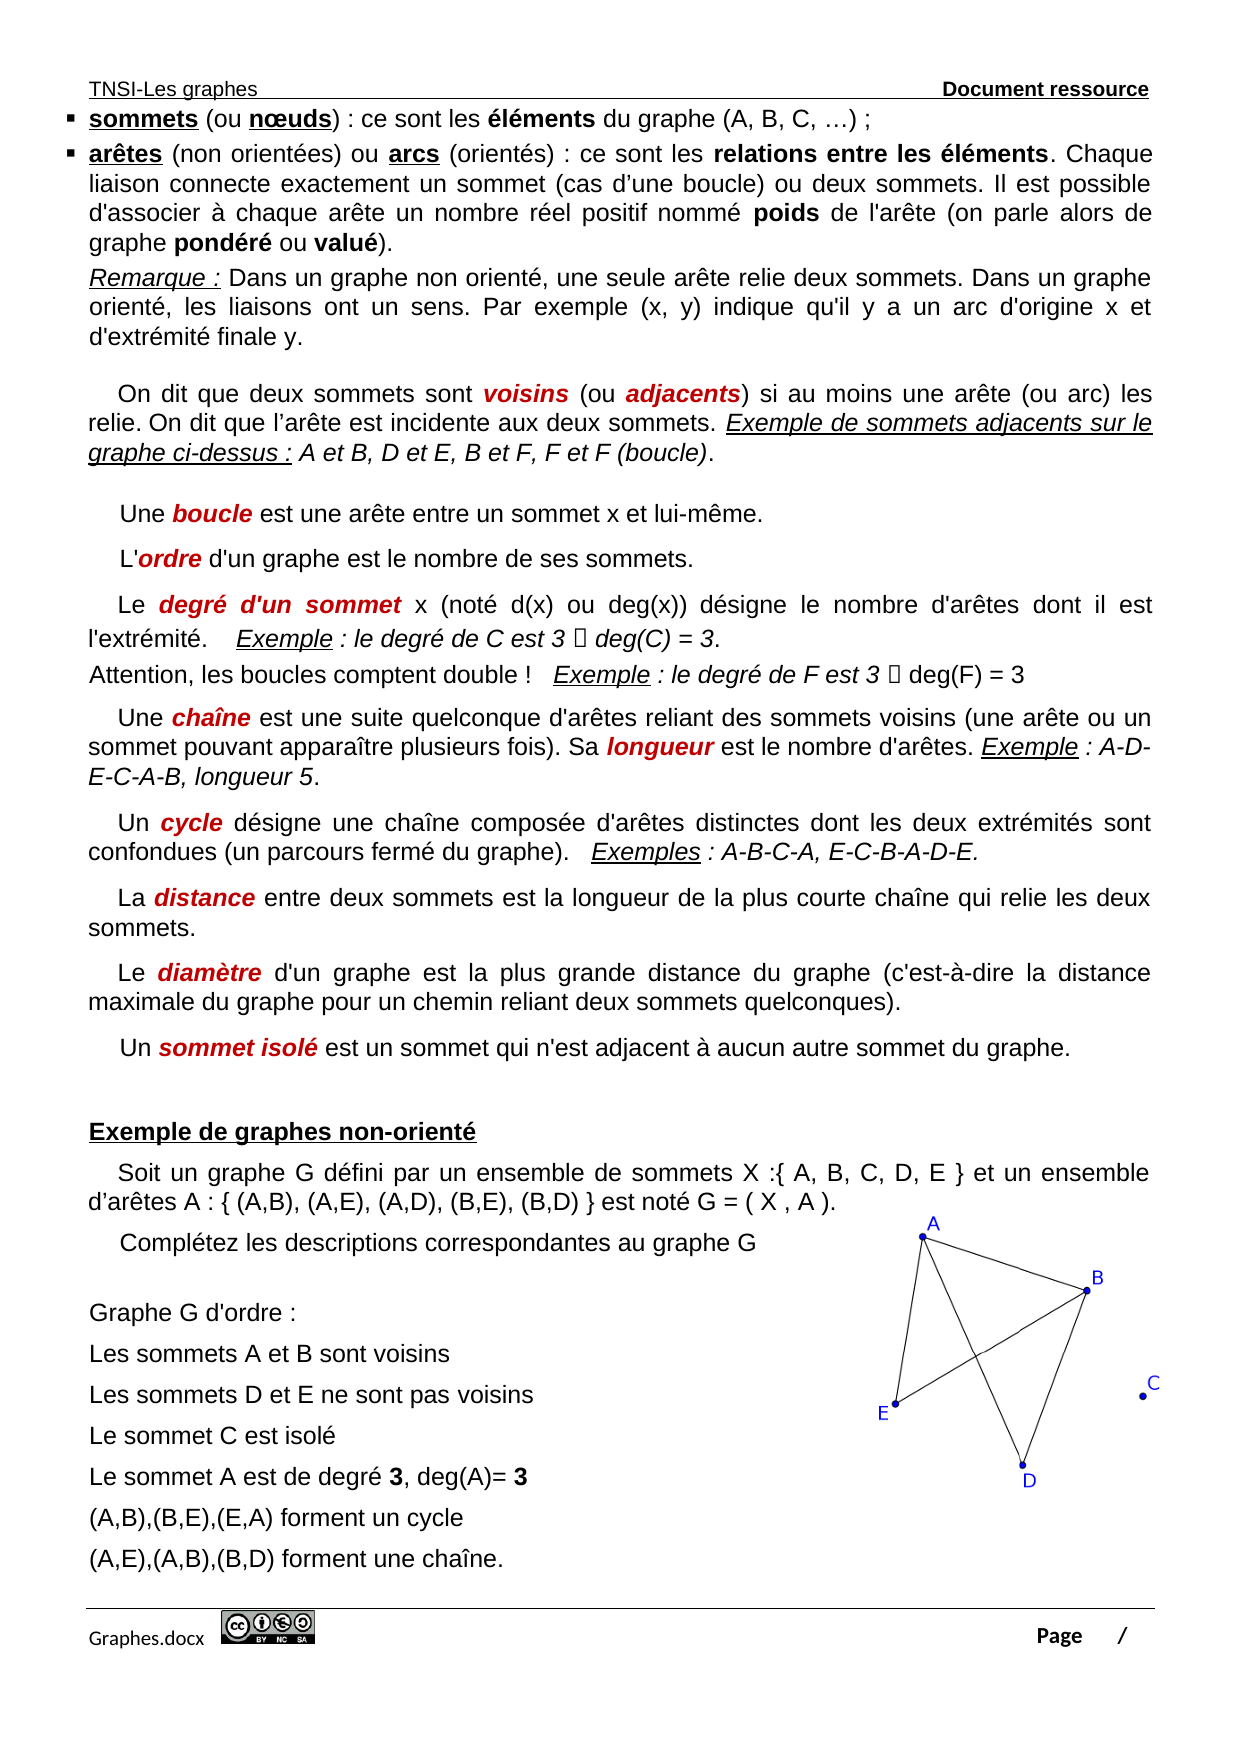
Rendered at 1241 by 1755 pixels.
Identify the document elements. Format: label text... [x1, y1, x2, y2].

text (A,B),(B,E),(E,A) forment un cycle [89, 1503, 1153, 1532]
text L'ordre d'un graphe est le nombre de ses sommets. [119, 544, 1153, 573]
text Le degré d'un sommet x (noté d(x) ou deg(x)) désigne le nombre d'arêtes dont il est l'extrémité. Exemple : le degré de C est 3  deg(C) = 3. [88, 589, 1153, 655]
text Exemple de graphes non-orienté [89, 1117, 1177, 1146]
text Le diamètre d'un graphe est la plus grande distance du graphe (c'est-à-dire la distance maximale du graphe pour un chemin reliant deux sommets quelconques). [88, 958, 1153, 1016]
text Graphe G d'ordre : [89, 1298, 871, 1326]
picture [221, 1610, 315, 1644]
text Attention, les boucles comptent double ! Exemple : le degré de F est 3  deg(F) = 3 [89, 656, 1153, 690]
text Un sommet isolé est un sommet qui n'est adjacent à aucun autre sommet du graphe. [119, 1033, 1153, 1062]
picture [871, 1203, 1169, 1502]
text Une boucle est une arête entre un sommet x et lui-même. [119, 499, 1153, 528]
text Un cycle désigne une chaîne composée d'arêtes distinctes dont les deux extrémités sont confondues (un parcours fermé du graphe). Exemples : A-B-C-A, E-C-B-A-D-E. [88, 808, 1153, 866]
list arêtes (non orientées) ou arcs (orientés) : ce sont les relations entre les éléments. Chaque liaison connecte exactement un sommet (cas d’une boucle) ou deux sommets. Il est possible d'associer à chaque arête un nombre réel positif nommé poids de l'arête (on parle alors de graphe pondéré ou valué). [65, 139, 1153, 257]
text On dit que deux sommets sont voisins (ou adjacents) si au moins une arête (ou arc) les relie. On dit que l’arête est incidente aux deux sommets. Exemple de sommets adjacents sur le graphe ci-dessus : A et B, D et E, B et F, F et F (boucle). [88, 379, 1153, 467]
text Soit un graphe G défini par un ensemble de sommets X :{ A, B, C, D, E } et un ensemble d’arêtes A : { (A,B), (A,E), (A,D), (B,E), (B,D) } est noté G = ( X , A ). [88, 1158, 1153, 1216]
list sommets (ou nœuds) : ce sont les éléments du graphe (A, B, C, …) ; [65, 104, 1153, 133]
text (A,E),(A,B),(B,D) forment une chaîne. [89, 1544, 1153, 1573]
text Les sommets A et B sont voisins [89, 1339, 871, 1367]
text Le sommet C est isolé [89, 1421, 871, 1449]
text La distance entre deux sommets est la longueur de la plus courte chaîne qui relie les deux sommets. [88, 883, 1153, 941]
text Une chaîne est une suite quelconque d'arêtes reliant des sommets voisins (une arête ou un sommet pouvant apparaître plusieurs fois). Sa longueur est le nombre d'arêtes. Exemple : A-D-E-C-A-B, longueur 5. [88, 703, 1153, 791]
text Complétez les descriptions correspondantes au graphe G [119, 1228, 871, 1257]
text Les sommets D et E ne sont pas voisins [89, 1380, 871, 1408]
text Remarque : Dans un graphe non orienté, une seule arête relie deux sommets. Dans un graphe orienté, les liaisons ont un sens. Par exemple (x, y) indique qu'il y a un arc d'origine x et d'extrémité finale y. [89, 262, 1153, 350]
text Le sommet A est de degré 3, deg(A)= 3 [89, 1462, 871, 1491]
